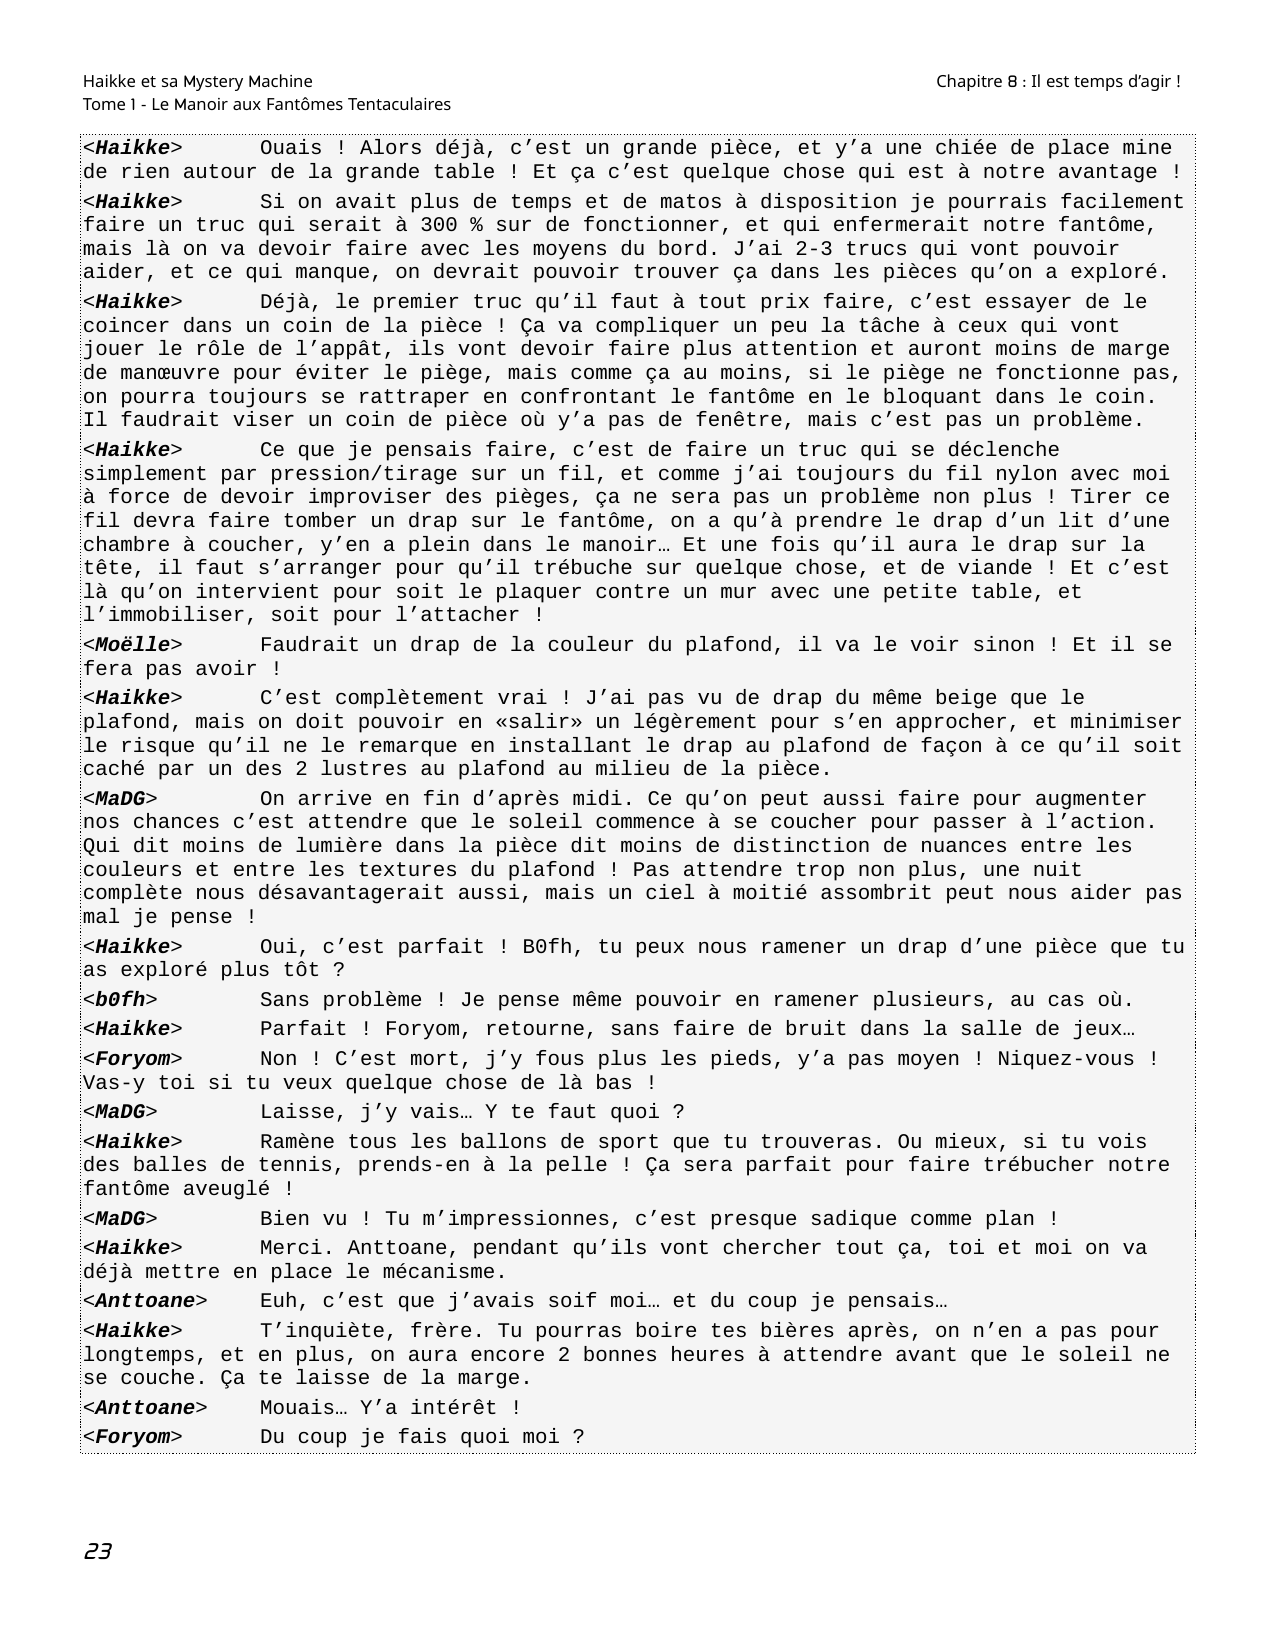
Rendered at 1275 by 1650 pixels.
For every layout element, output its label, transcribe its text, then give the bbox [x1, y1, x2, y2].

text <Haikke> Ouais ! Alors déjà, c’est un grande pièce, et y’a une chiée de place mine de rien autour de la grande table ! Et ça c’est quelque chose qui est à notre avantage ! [80, 134, 1195, 185]
text <Foryom> Non ! C’est mort, j’y fous plus les pieds, y’a pas moyen ! Niquez-vous ! Vas-y toi si tu veux quelque chose de là bas ! [80, 1045, 1195, 1095]
text <Haikke> Oui, c’est parfait ! B0fh, tu peux nous ramener un drap d’une pièce que tu as exploré plus tôt ? [80, 933, 1195, 983]
text <Haikke> Ce que je pensais faire, c’est de faire un truc qui se déclenche simplement par pression/tirage sur un fil, et comme j’ai toujours du fil nylon avec moi à force de devoir improviser des pièges, ça ne sera pas un problème non plus ! Tirer ce fil devra faire tomber un drap sur le fantôme, on a qu’à prendre le drap d’un lit d’une chambre à coucher, y’en a plein dans le manoir… Et une fois qu’il aura le drap sur la tête, il faut s’arranger pour qu’il trébuche sur quelque chose, et de viande ! Et c’est là qu’on intervient pour soit le plaquer contre un mur avec une petite table, et l’immobiliser, soit pour l’attacher ! [80, 436, 1195, 628]
text <Haikke> Merci. Anttoane, pendant qu’ils vont chercher tout ça, toi et moi on va déjà mettre en place le mécanisme. [80, 1234, 1195, 1284]
text <Haikke> T’inquiète, frère. Tu pourras boire tes bières après, on n’en a pas pour longtemps, et en plus, on aura encore 2 bonnes heures à attendre avant que le soleil ne se couche. Ça te laisse de la marge. [80, 1317, 1195, 1391]
text <Haikke> Parfait ! Foryom, retourne, sans faire de bruit dans la salle de jeux… [80, 1015, 1195, 1042]
text <Moëlle> Faudrait un drap de la couleur du plafond, il va le voir sinon ! Et il se fera pas avoir ! [80, 631, 1195, 681]
text <MaDG> Bien vu ! Tu m’impressionnes, c’est presque sadique comme plan ! [80, 1205, 1195, 1231]
text <MaDG> On arrive en fin d’après midi. Ce qu’on peut aussi faire pour augmenter nos chances c’est attendre que le soleil commence à se coucher pour passer à l’action. Qui dit moins de lumière dans la pièce dit moins de distinction de nuances entre les couleurs et entre les textures du plafond ! Pas attendre trop non plus, une nuit complète nous désavantagerait aussi, mais un ciel à moitié assombrit peut nous aider pas mal je pense ! [80, 785, 1195, 930]
text <Haikke> Déjà, le premier truc qu’il faut à tout prix faire, c’est essayer de le coincer dans un coin de la pièce ! Ça va compliquer un peu la tâche à ceux qui vont jouer le rôle de l’appât, ils vont devoir faire plus attention et auront moins de marge de manœuvre pour éviter le piège, mais comme ça au moins, si le piège ne fonctionne pas, on pourra toujours se rattraper en confrontant le fantôme en le bloquant dans le coin. Il faudrait viser un coin de pièce où y’a pas de fenêtre, mais c’est pas un problème. [80, 288, 1195, 433]
text <Anttoane> Mouais… Y’a intérêt ! [80, 1394, 1195, 1421]
text <Haikke> C’est complètement vrai ! J’ai pas vu de drap du même beige que le plafond, mais on doit pouvoir en «salir» un légèrement pour s’en approcher, et minimiser le risque qu’il ne le remarque en installant le drap au plafond de façon à ce qu’il soit caché par un des 2 lustres au plafond au milieu de la pièce. [80, 684, 1195, 782]
text <Haikke> Ramène tous les ballons de sport que tu trouveras. Ou mieux, si tu vois des balles de tennis, prends-en à la pelle ! Ça sera parfait pour faire trébucher notre fantôme aveuglé ! [80, 1128, 1195, 1202]
text <b0fh> Sans problème ! Je pense même pouvoir en ramener plusieurs, au cas où. [80, 986, 1195, 1012]
text <Haikke> Si on avait plus de temps et de matos à disposition je pourrais facilement faire un truc qui serait à 300 % sur de fonctionner, et qui enfermerait notre fantôme, mais là on va devoir faire avec les moyens du bord. J’ai 2-3 trucs qui vont pouvoir aider, et ce qui manque, on devrait pouvoir trouver ça dans les pièces qu’on a exploré. [80, 188, 1195, 285]
text <Anttoane> Euh, c’est que j’avais soif moi… et du coup je pensais… [80, 1287, 1195, 1314]
text <Foryom> Du coup je fais quoi moi ? [80, 1423, 1195, 1453]
text <MaDG> Laisse, j’y vais… Y te faut quoi ? [80, 1098, 1195, 1125]
